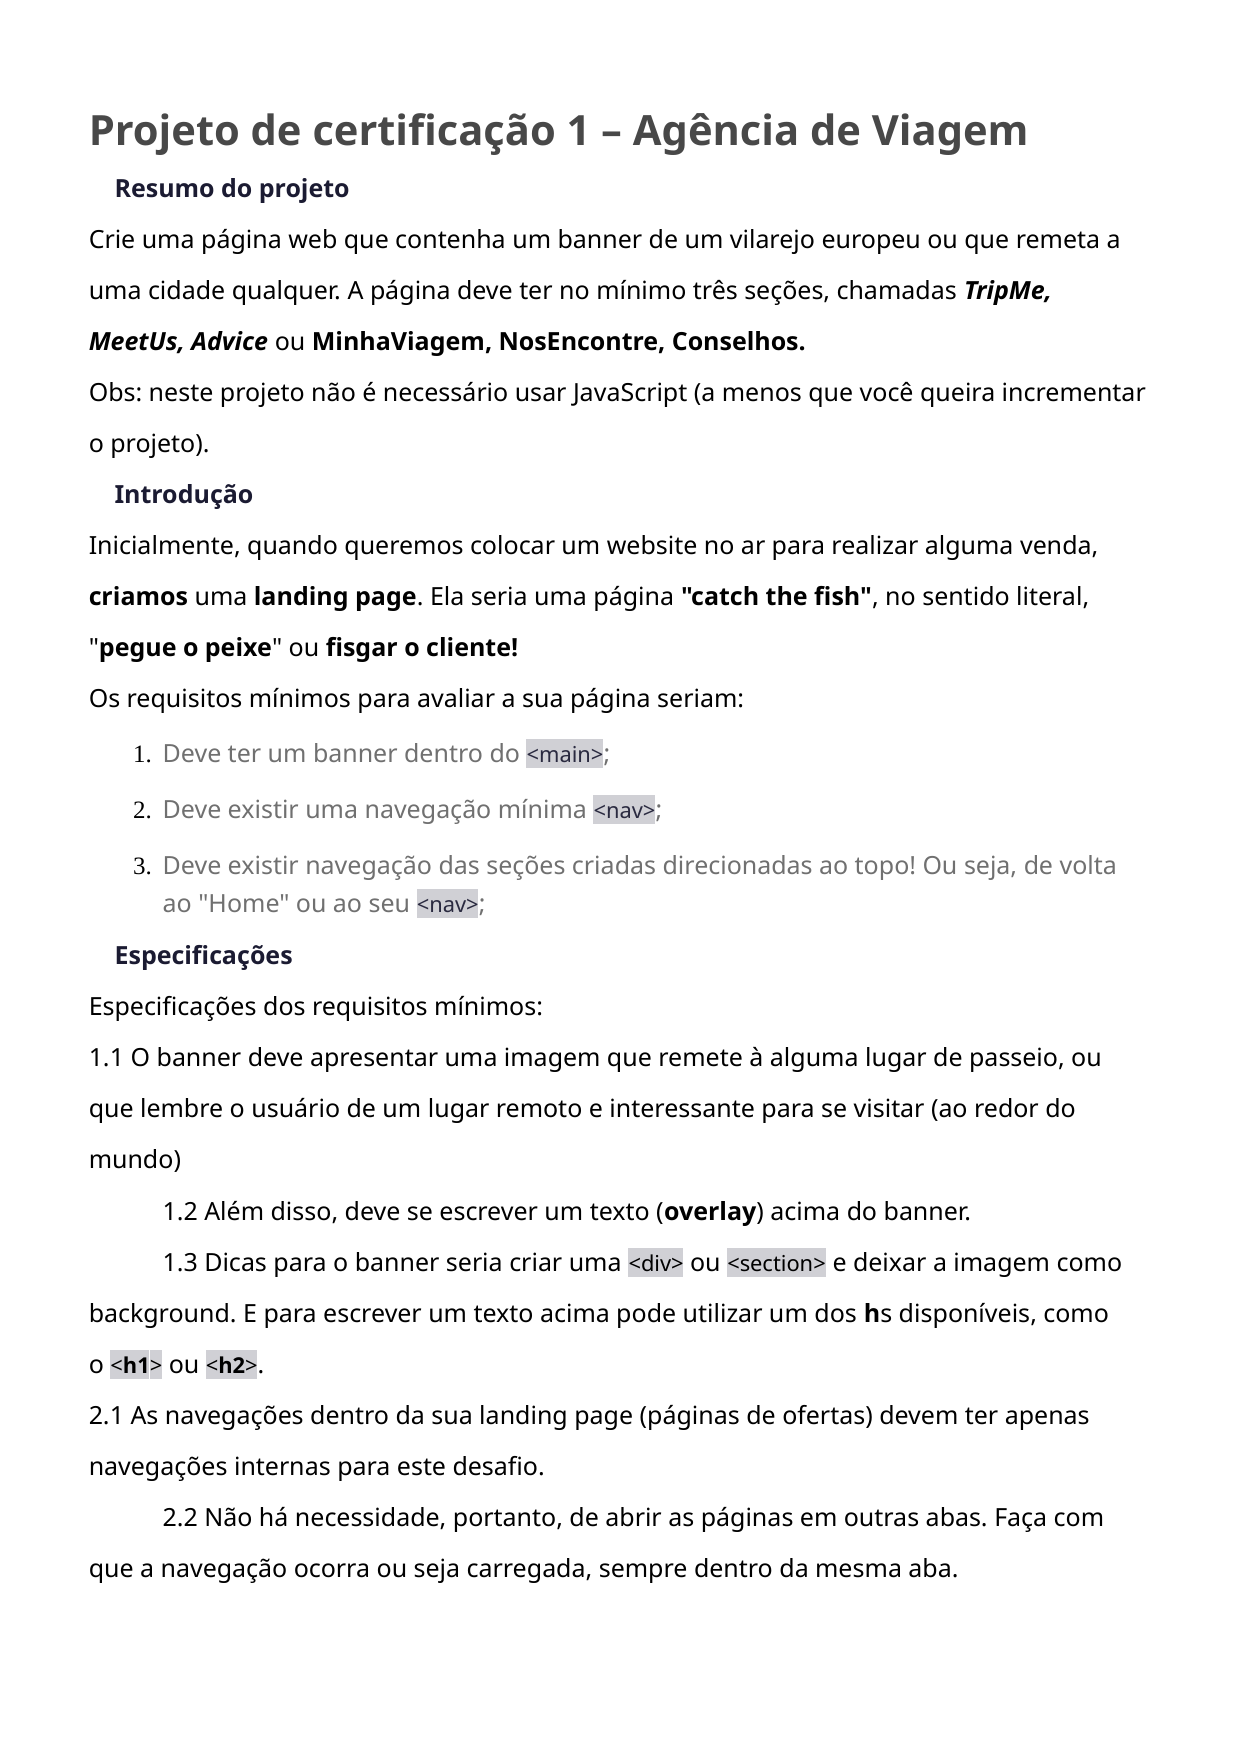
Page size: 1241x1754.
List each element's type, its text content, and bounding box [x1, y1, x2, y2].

text Inicialmente, quando queremos colocar um website no ar para realizar alguma venda, criamos uma landing page. Ela seria uma página "catch the fish", no sentido literal, "pegue o peixe" ou fisgar o cliente! [88, 528, 1152, 664]
text 📘 Especificações [88, 938, 1152, 972]
text 📘 Resumo do projeto [88, 170, 1152, 204]
text 2.2 Não há necessidade, portanto, de abrir as páginas em outras abas. Faça com que a navegação ocorra ou seja carregada, sempre dentro da mesma aba. [88, 1499, 1152, 1584]
text 1.2 Além disso, deve se escrever um texto (overlay) acima do banner. [88, 1193, 1152, 1227]
text 1.1 O banner deve apresentar uma imagem que remete à alguma lugar de passeio, ou que lembre o usuário de um lugar remoto e interessante para se visitar (ao redor do mundo) [88, 1040, 1152, 1176]
text 1.3 Dicas para o banner seria criar uma <div> ou <section> e deixar a imagem como background. E para escrever um texto acima pode utilizar um dos hs disponíveis, como o <h1> ou <h2>. [88, 1244, 1152, 1380]
text Obs: neste projeto não é necessário usar JavaScript (a menos que você queira incrementar o projeto). [88, 374, 1152, 459]
text Crie uma página web que contenha um banner de um vilarejo europeu ou que remeta a uma cidade qualquer. A página deve ter no mínimo três seções, chamadas TripMe, MeetUs, Advice ou MinhaViagem, NosEncontre, Conselhos. [88, 221, 1152, 357]
list Deve ter um banner dentro do <main>; [133, 732, 1152, 769]
text Os requisitos mínimos para avaliar a sua página seriam: [88, 681, 1152, 715]
text 2.1 As navegações dentro da sua landing page (páginas de ofertas) devem ter apenas navegações internas para este desafio. [88, 1397, 1152, 1482]
text Especificações dos requisitos mínimos: [88, 989, 1152, 1023]
subtitle Projeto de certificação 1 – Agência de Viagem [88, 101, 1152, 158]
list Deve existir navegação das seções criadas direcionadas ao topo! Ou seja, de volta ao "Home" ou ao seu <nav>; [133, 844, 1152, 919]
text 📘 Introdução [88, 477, 1152, 511]
list Deve existir uma navegação mínima <nav>; [133, 788, 1152, 826]
